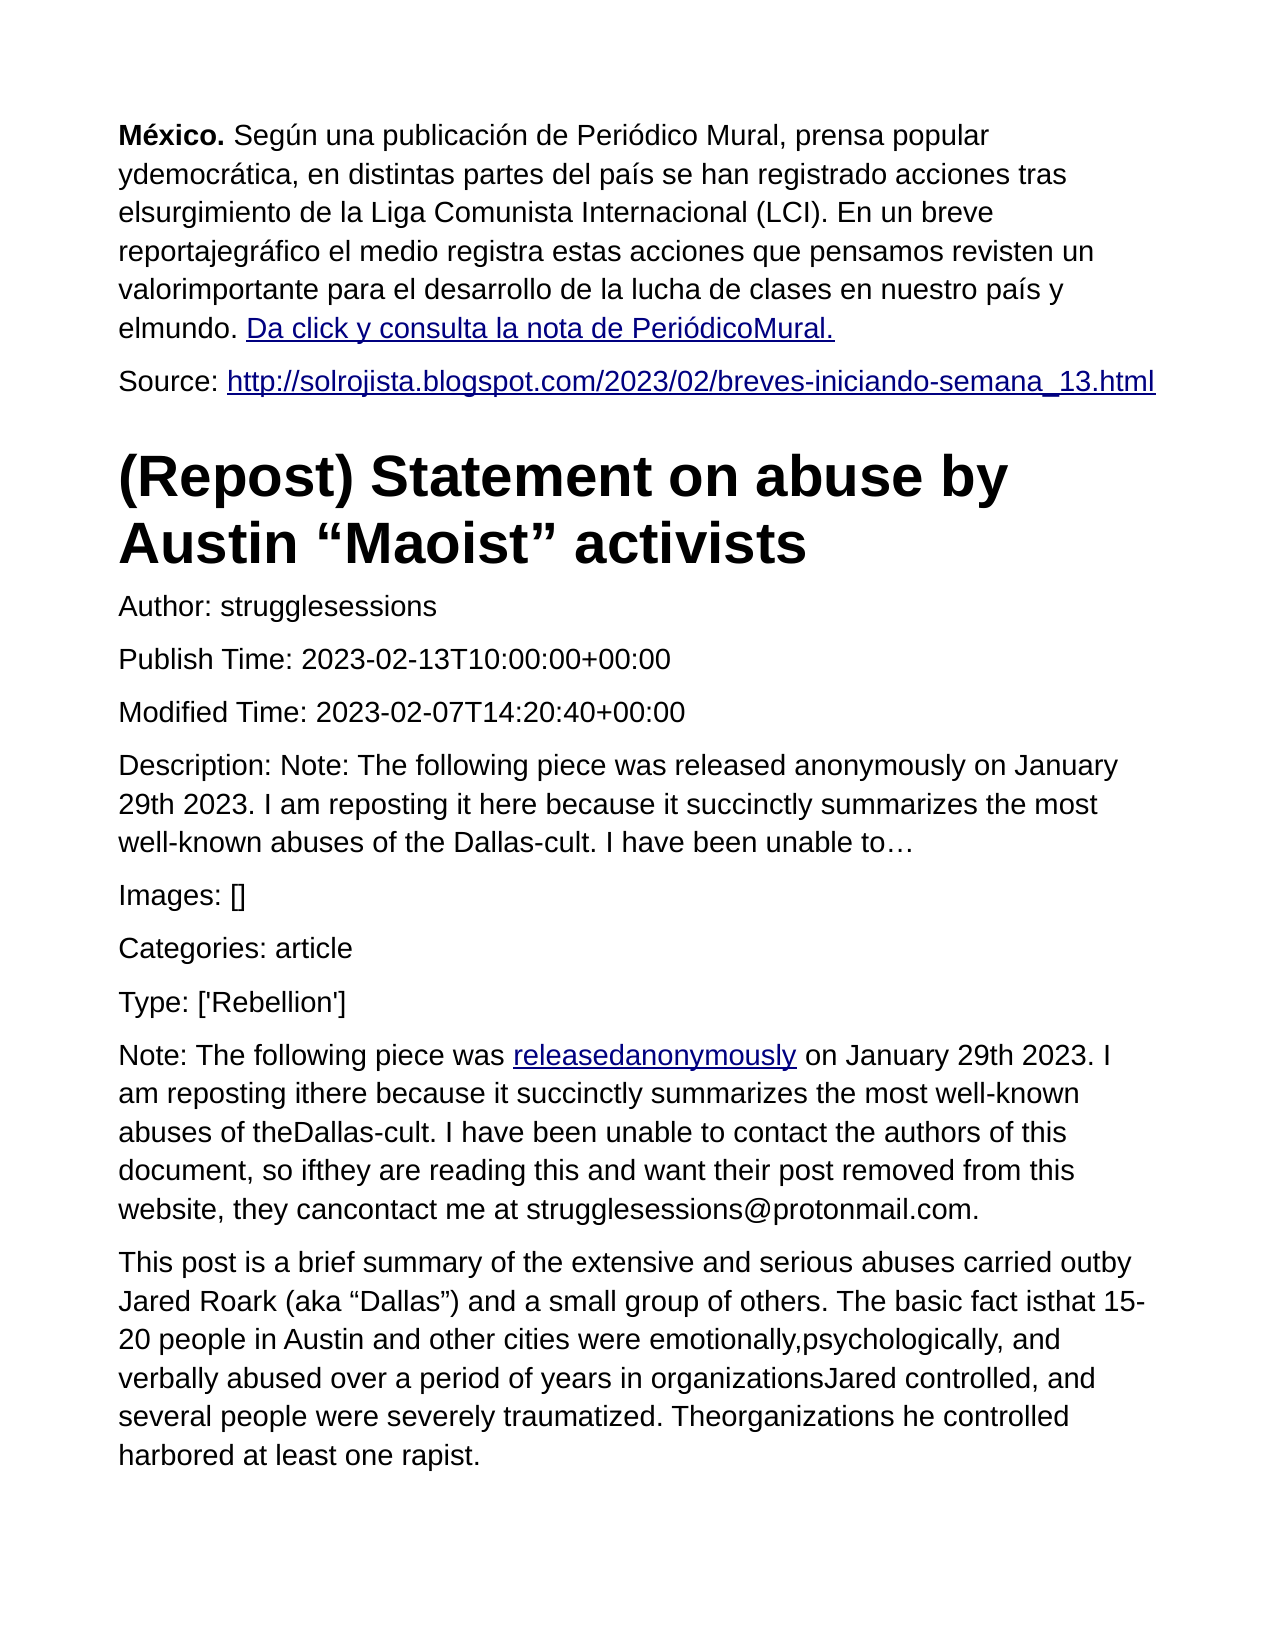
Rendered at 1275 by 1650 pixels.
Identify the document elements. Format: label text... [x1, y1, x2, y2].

text Description: Note: The following piece was released anonymously on January 29th 2023. I am reposting it here because it succinctly summarizes the most well-known abuses of the Dallas-cult. I have been unable to… [118, 748, 1157, 859]
text Modified Time: 2023-02-07T14:20:40+00:00 [118, 695, 1157, 728]
text Type: ['Rebellion'] [118, 984, 1157, 1018]
text Publish Time: 2023-02-13T10:00:00+00:00 [118, 642, 1157, 675]
text Images: [] [118, 878, 1157, 912]
text Source: http://solrojista.blogspot.com/2023/02/breves-iniciando-semana_13.html [118, 364, 1157, 397]
text México. Según una publicación de Periódico Mural, prensa popular ydemocrática, en distintas partes del país se han registrado acciones tras elsurgimiento de la Liga Comunista Internacional (LCI). En un breve reportajegráfico el medio registra estas acciones que pensamos revisten un valorimportante para el desarrollo de la lucha de clases en nuestro país y elmundo. Da click y consulta la nota de PeriódicoMural. [118, 118, 1157, 344]
subtitle (Repost) Statement on abuse by Austin “Maoist” activists [118, 442, 1157, 576]
text Author: strugglesessions [118, 589, 1157, 622]
text Note: The following piece was releasedanonymously on January 29th 2023. I am reposting ithere because it succinctly summarizes the most well-known abuses of theDallas-cult. I have been unable to contact the authors of this document, so ifthey are reading this and want their post removed from this website, they cancontact me at strugglesessions@protonmail.com. [118, 1038, 1157, 1225]
text This post is a brief summary of the extensive and serious abuses carried outby Jared Roark (aka “Dallas”) and a small group of others. The basic fact isthat 15-20 people in Austin and other cities were emotionally,psychologically, and verbally abused over a period of years in organizationsJared controlled, and several people were severely traumatized. Theorganizations he controlled harbored at least one rapist. [118, 1245, 1157, 1471]
text Categories: article [118, 931, 1157, 965]
